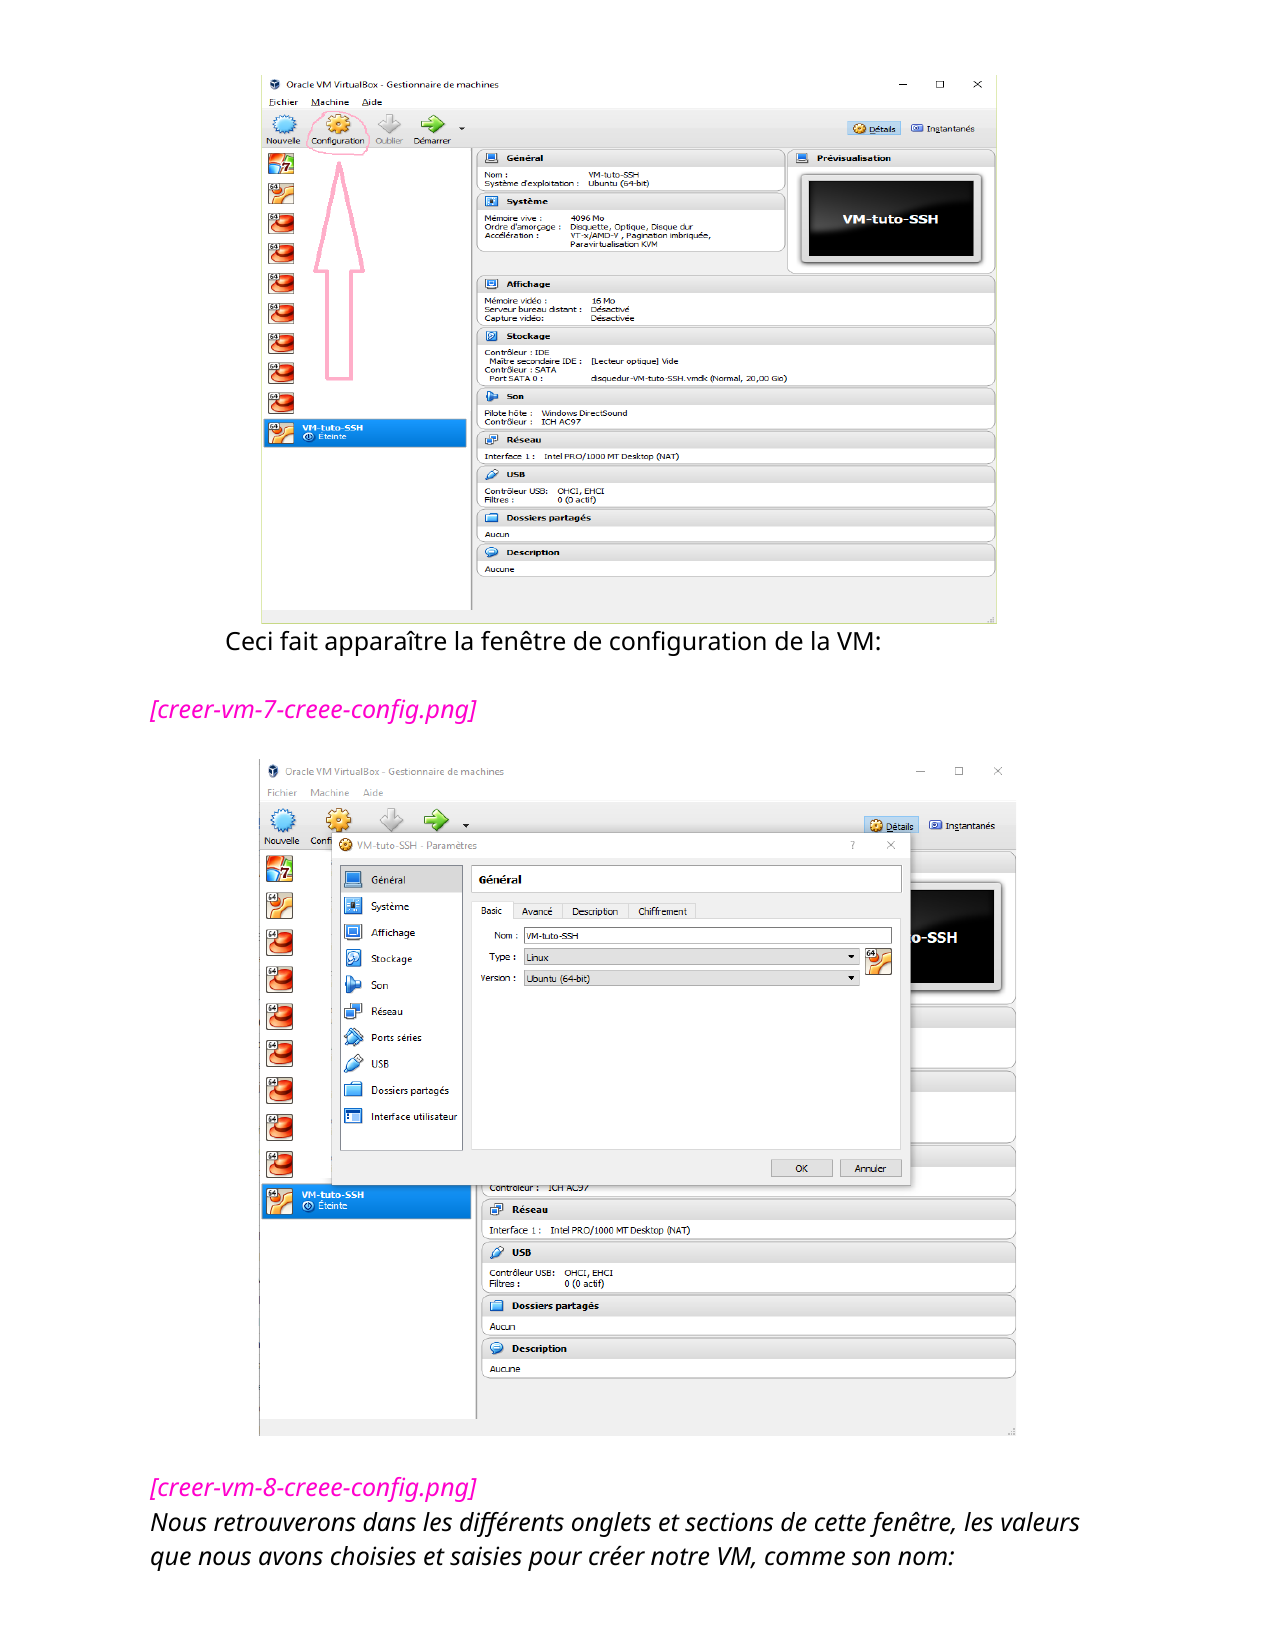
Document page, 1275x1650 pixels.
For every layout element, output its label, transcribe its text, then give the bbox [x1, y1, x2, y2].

picture [261, 75, 997, 624]
text [creer-vm-8-creee-config.png] [150, 1470, 1125, 1504]
text [creer-vm-7-creee-config.png] [150, 691, 1125, 726]
picture [258, 759, 1017, 1436]
list Ceci fait apparaître la fenêtre de configuration de la VM: [187, 75, 1125, 657]
text Nous retrouverons dans les différents onglets et sections de cette fenêtre, les valeurs que nous avons choisies et saisies pour créer notre VM, comme son nom: [150, 1504, 1125, 1572]
